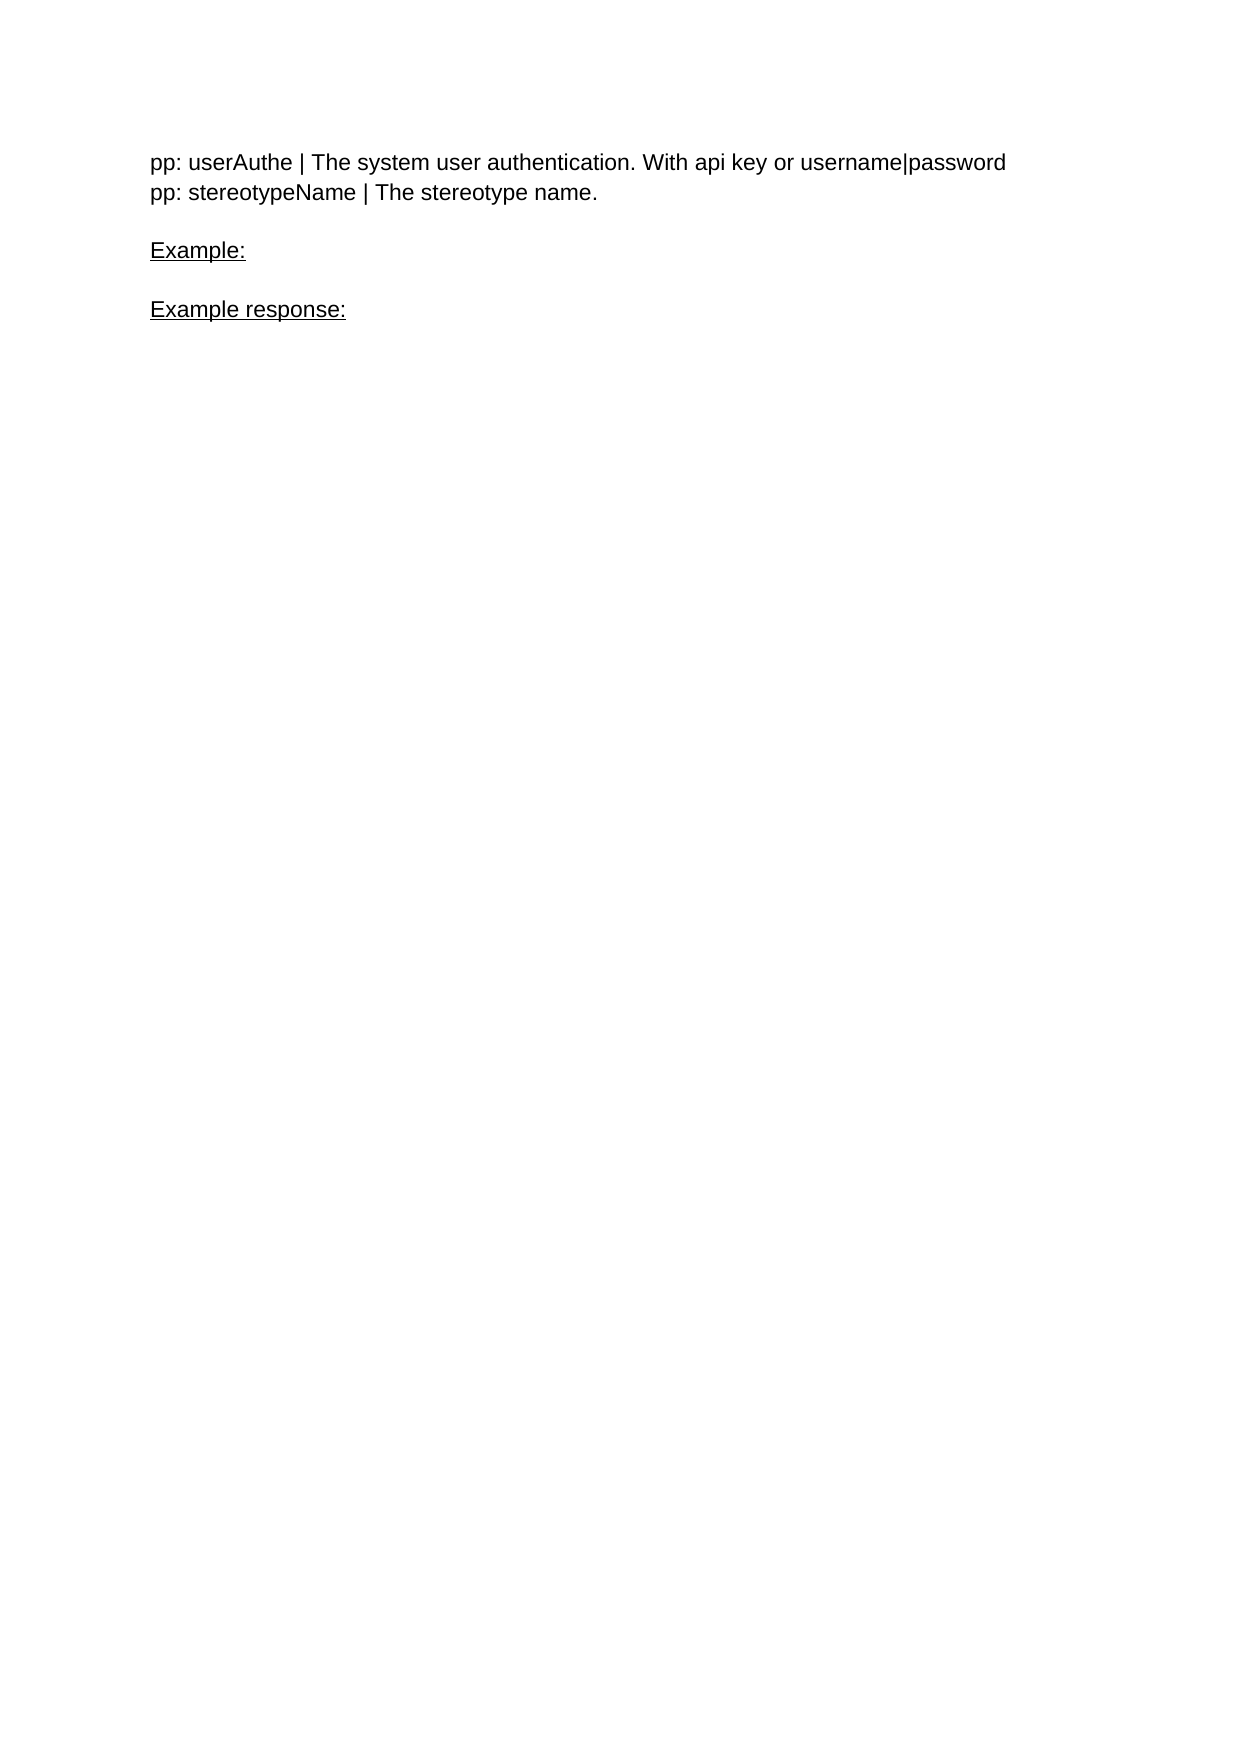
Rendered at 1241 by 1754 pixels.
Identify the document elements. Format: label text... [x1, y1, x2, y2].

text pp: stereotypeName | The stereotype name. [150, 179, 1091, 205]
text pp: userAuthe | The system user authentication. With api key or username|password [150, 150, 1091, 176]
text Example response: [150, 297, 1091, 322]
text Example: [150, 238, 1091, 264]
